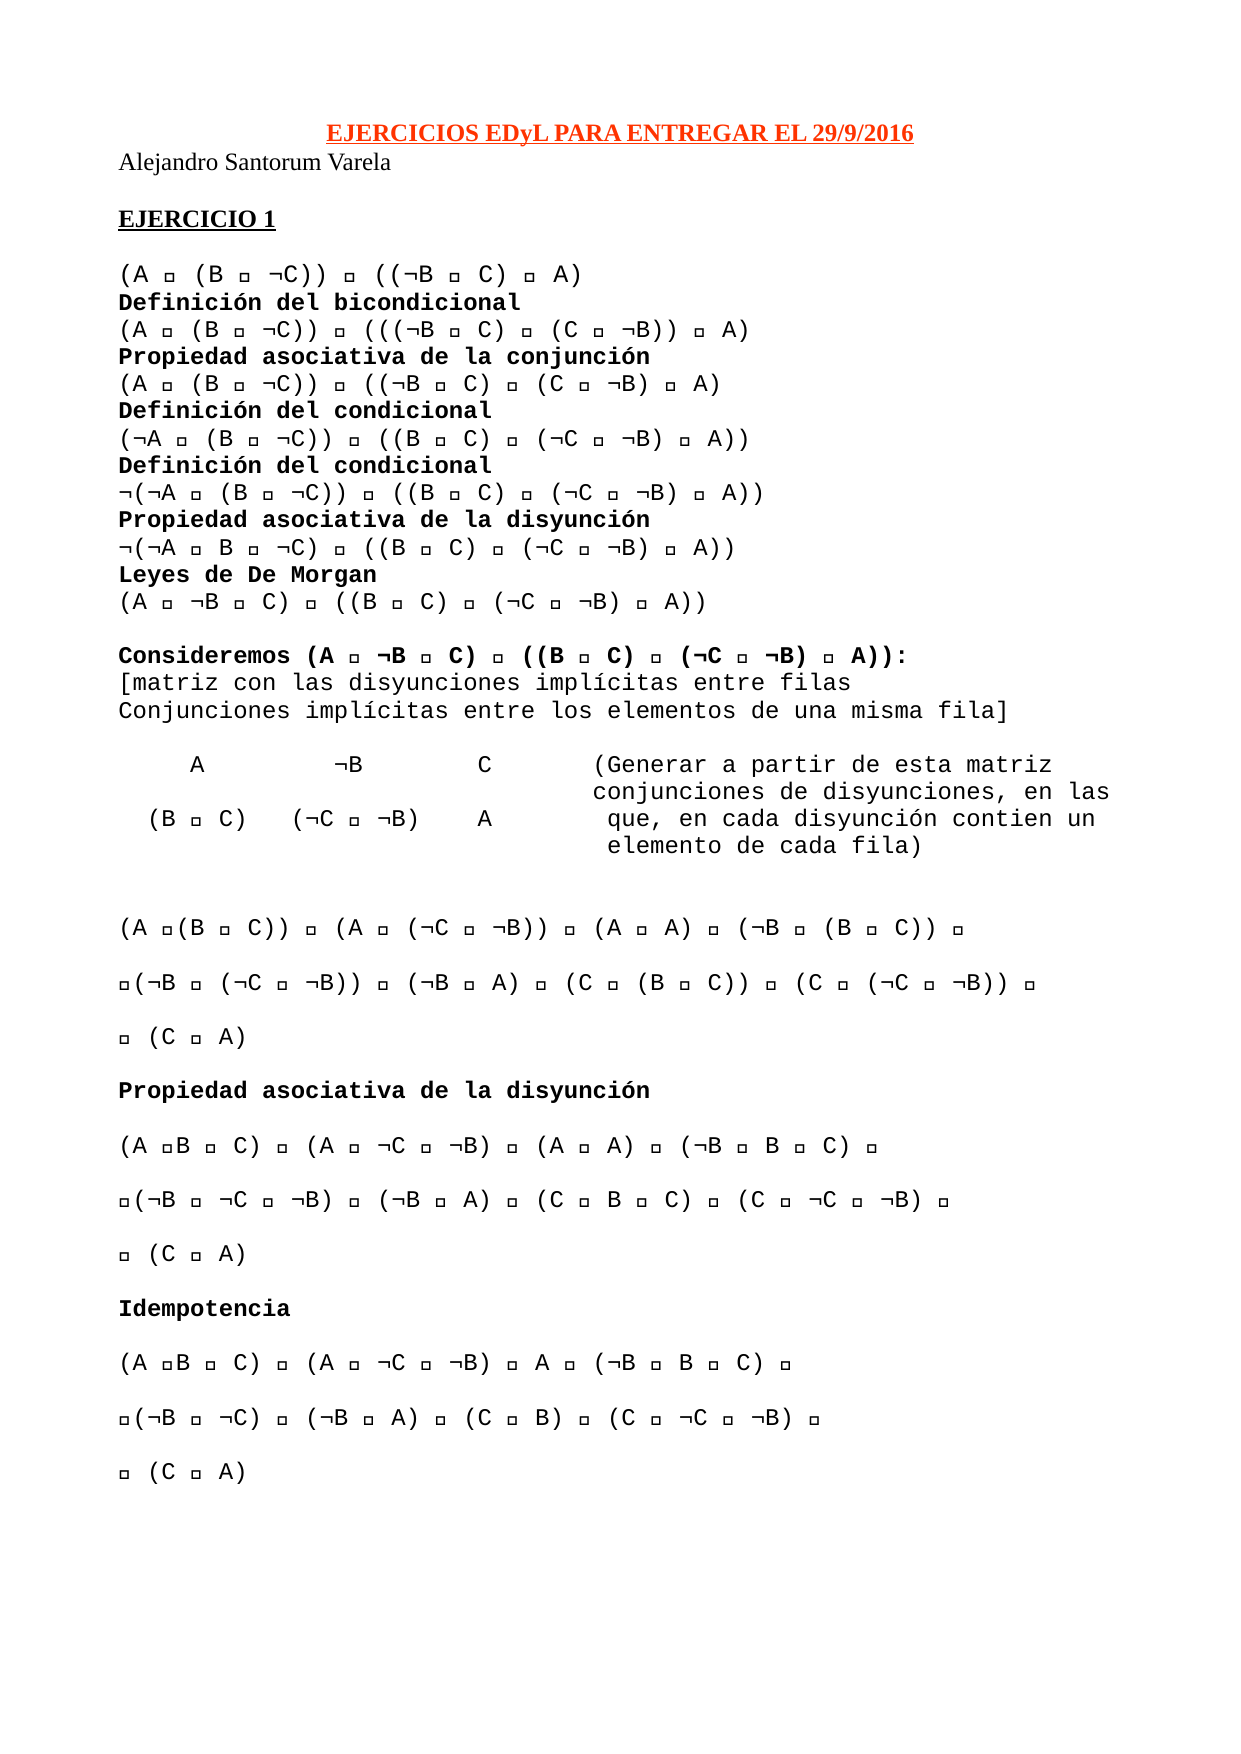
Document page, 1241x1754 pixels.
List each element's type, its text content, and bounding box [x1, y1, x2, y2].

text elemento de cada fila) [118, 834, 1122, 861]
text ¬(¬A  (B  ¬C))  ((B  C)  (¬C  ¬B)  A)) [118, 481, 1122, 508]
text Propiedad asociativa de la disyunción [118, 1079, 1122, 1106]
text (A  (B  ¬C))  ((¬B  C)  (C  ¬B)  A) [118, 372, 1122, 399]
text Definición del condicional [118, 453, 1122, 481]
text  (C  A) [118, 1459, 1122, 1486]
text ¬(¬A  B  ¬C)  ((B  C)  (¬C  ¬B)  A)) [118, 535, 1122, 562]
text (¬B  ¬C)  (¬B  A)  (C  B)  (C  ¬C  ¬B)  [118, 1405, 1122, 1432]
text Consideremos (A  ¬B  C)  ((B  C)  (¬C  ¬B)  A)): [118, 644, 1122, 671]
text (A  (B  ¬C))  ((¬B  C)  A) [118, 262, 1122, 290]
text EJERCICIO 1 [118, 204, 1122, 233]
text Propiedad asociativa de la disyunción [118, 508, 1122, 535]
text (A  ¬B  C)  ((B  C)  (¬C  ¬B)  A)) [118, 589, 1122, 616]
text (A  (B  ¬C))  (((¬B  C)  (C  ¬B))  A) [118, 317, 1122, 344]
text Definición del bicondicional [118, 290, 1122, 317]
text [matriz con las disyunciones implícitas entre filas [118, 671, 1122, 698]
text conjunciones de disyunciones, en las [118, 779, 1122, 807]
text EJERCICIOS EDyL PARA ENTREGAR EL 29/9/2016 [118, 118, 1122, 147]
text  (C  A) [118, 1242, 1122, 1269]
text (A B  C)  (A  ¬C  ¬B)  (A  A)  (¬B  B  C)  [118, 1133, 1122, 1160]
text Conjunciones implícitas entre los elementos de una misma fila] [118, 698, 1122, 725]
text (A B  C)  (A  ¬C  ¬B)  A  (¬B  B  C)  [118, 1351, 1122, 1378]
text (¬B  (¬C  ¬B))  (¬B  A)  (C  (B  C))  (C  (¬C  ¬B))  [118, 970, 1122, 997]
text Idempotencia [118, 1296, 1122, 1323]
text A ¬B C (Generar a partir de esta matriz [118, 752, 1122, 779]
text (B  C) (¬C  ¬B) A que, en cada disyunción contien un [118, 807, 1122, 834]
text Definición del condicional [118, 399, 1122, 426]
text (¬B  ¬C  ¬B)  (¬B  A)  (C  B  C)  (C  ¬C  ¬B)  [118, 1187, 1122, 1214]
text Alejandro Santorum Varela [118, 147, 1122, 176]
text Propiedad asociativa de la conjunción [118, 344, 1122, 372]
text (¬A  (B  ¬C))  ((B  C)  (¬C  ¬B)  A)) [118, 426, 1122, 453]
text Leyes de De Morgan [118, 562, 1122, 589]
text  (C  A) [118, 1024, 1122, 1051]
text (A (B  C))  (A  (¬C  ¬B))  (A  A)  (¬B  (B  C))  [118, 916, 1122, 943]
